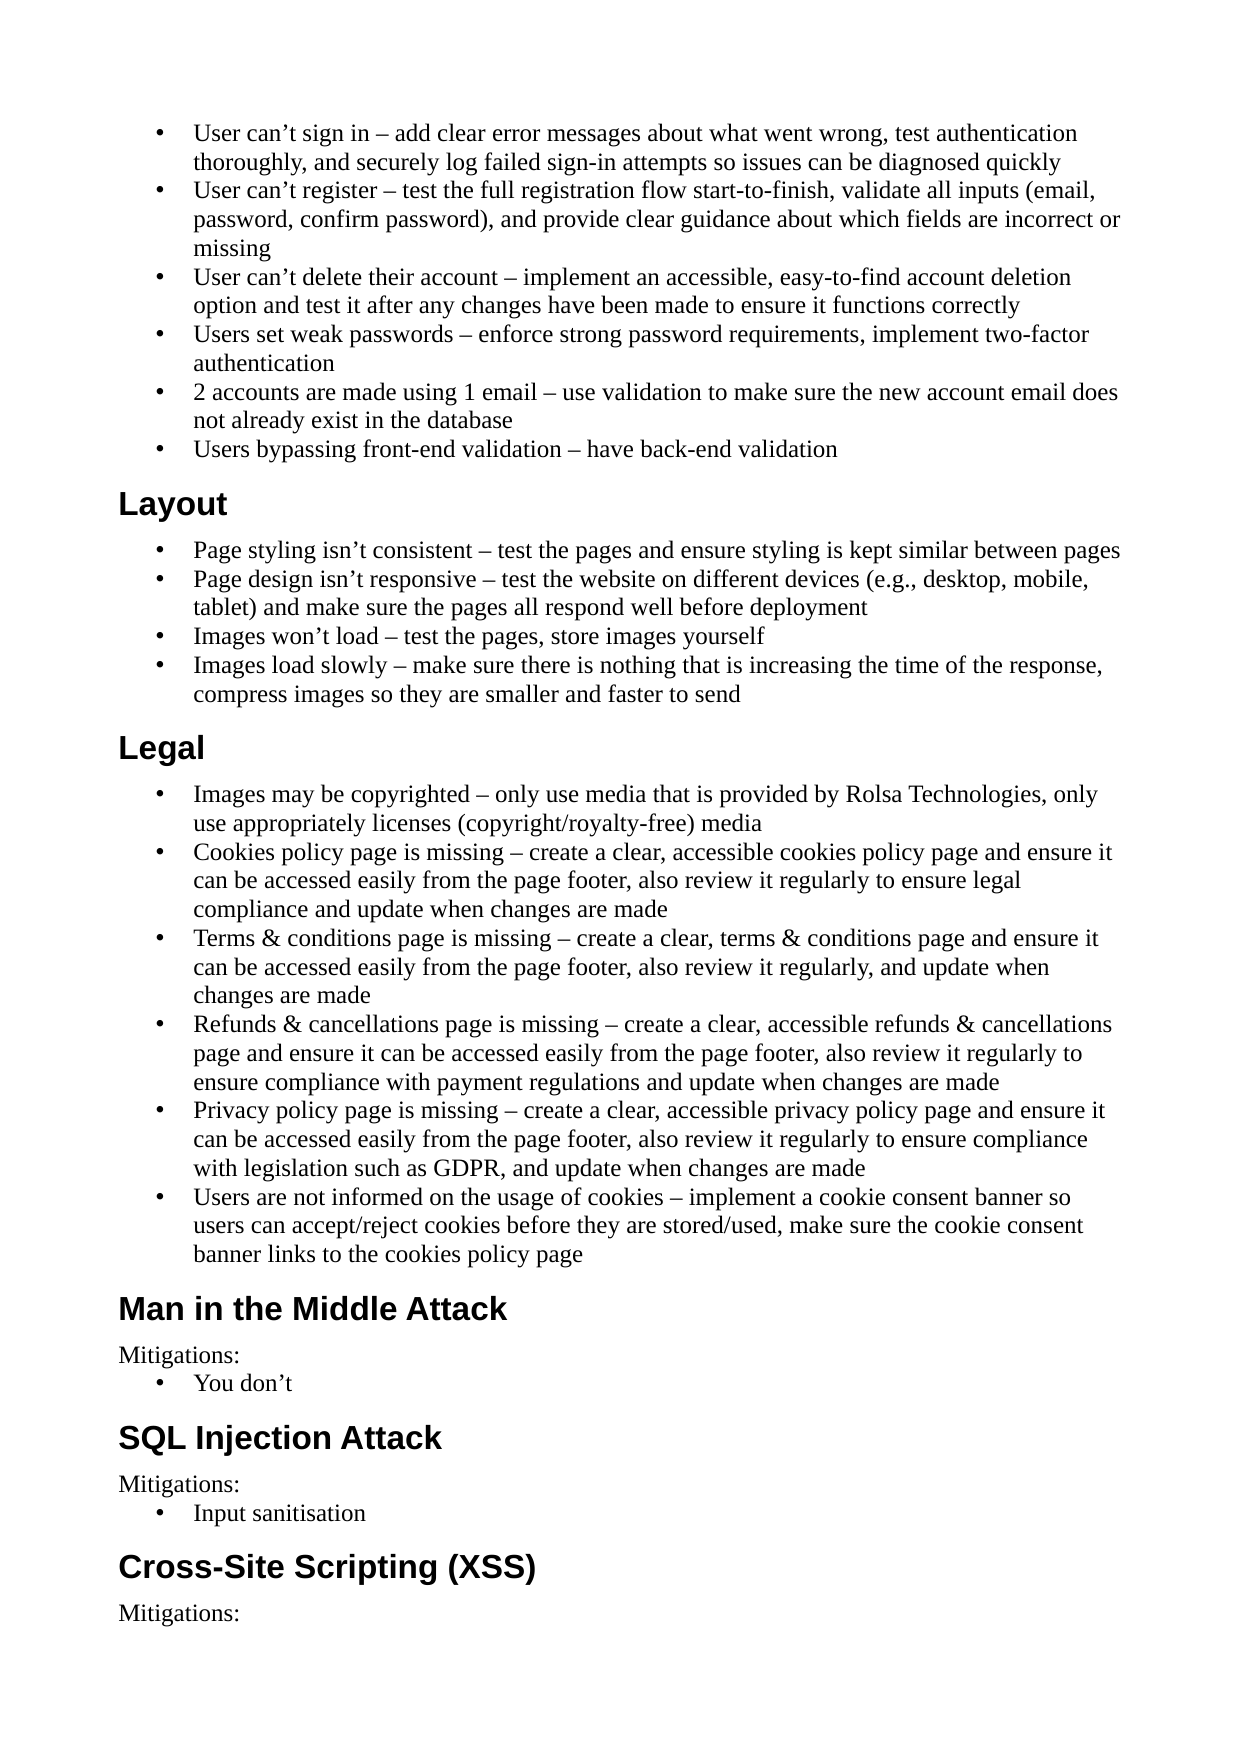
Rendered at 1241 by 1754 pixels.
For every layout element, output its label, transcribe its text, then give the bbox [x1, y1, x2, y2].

text Mitigations: [118, 1469, 1122, 1498]
text Mitigations: [118, 1340, 1122, 1368]
list Images won’t load – test the pages, store images yourself [156, 621, 1122, 650]
list Terms & conditions page is missing – create a clear, terms & conditions page and ensure it can be accessed easily from the page footer, also review it regularly, and update when changes are made [156, 923, 1122, 1009]
subtitle Man in the Middle Attack [118, 1289, 1122, 1327]
list User can’t delete their account – implement an accessible, easy-to-find account deletion option and test it after any changes have been made to ensure it functions correctly [156, 262, 1122, 319]
list 2 accounts are made using 1 email – use validation to make sure the new account email does not already exist in the database [156, 377, 1122, 434]
list Privacy policy page is missing – create a clear, accessible privacy policy page and ensure it can be accessed easily from the page footer, also review it regularly to ensure compliance with legislation such as GDPR, and update when changes are made [156, 1095, 1122, 1182]
subtitle Layout [118, 484, 1122, 522]
list Cookies policy page is missing – create a clear, accessible cookies policy page and ensure it can be accessed easily from the page footer, also review it regularly to ensure legal compliance and update when changes are made [156, 837, 1122, 923]
list Users set weak passwords – enforce strong password requirements, implement two-factor authentication [156, 319, 1122, 377]
list Images load slowly – make sure there is nothing that is increasing the time of the response, compress images so they are smaller and faster to send [156, 650, 1122, 707]
list User can’t sign in – add clear error messages about what went wrong, test authentication thoroughly, and securely log failed sign-in attempts so issues can be diagnosed quickly [156, 118, 1122, 176]
subtitle Legal [118, 728, 1122, 767]
list Input sanitisation [156, 1498, 1122, 1526]
subtitle Cross-Site Scripting (XSS) [118, 1547, 1122, 1586]
text Mitigations: [118, 1598, 1122, 1627]
list User can’t register – test the full registration flow start-to-finish, validate all inputs (email, password, confirm password), and provide clear guidance about which fields are incorrect or missing [156, 176, 1122, 262]
list Users bypassing front-end validation – have back-end validation [156, 434, 1122, 463]
list Users are not informed on the usage of cookies – implement a cookie consent banner so users can accept/reject cookies before they are stored/used, make sure the cookie consent banner links to the cookies policy page [156, 1182, 1122, 1268]
list Page styling isn’t consistent – test the pages and ensure styling is kept similar between pages [156, 535, 1122, 564]
list You don’t [156, 1368, 1122, 1397]
subtitle SQL Injection Attack [118, 1418, 1122, 1456]
list Images may be copyrighted – only use media that is provided by Rolsa Technologies, only use appropriately licenses (copyright/royalty-free) media [156, 779, 1122, 837]
list Refunds & cancellations page is missing – create a clear, accessible refunds & cancellations page and ensure it can be accessed easily from the page footer, also review it regularly to ensure compliance with payment regulations and update when changes are made [156, 1009, 1122, 1095]
list Page design isn’t responsive – test the website on different devices (e.g., desktop, mobile, tablet) and make sure the pages all respond well before deployment [156, 564, 1122, 621]
